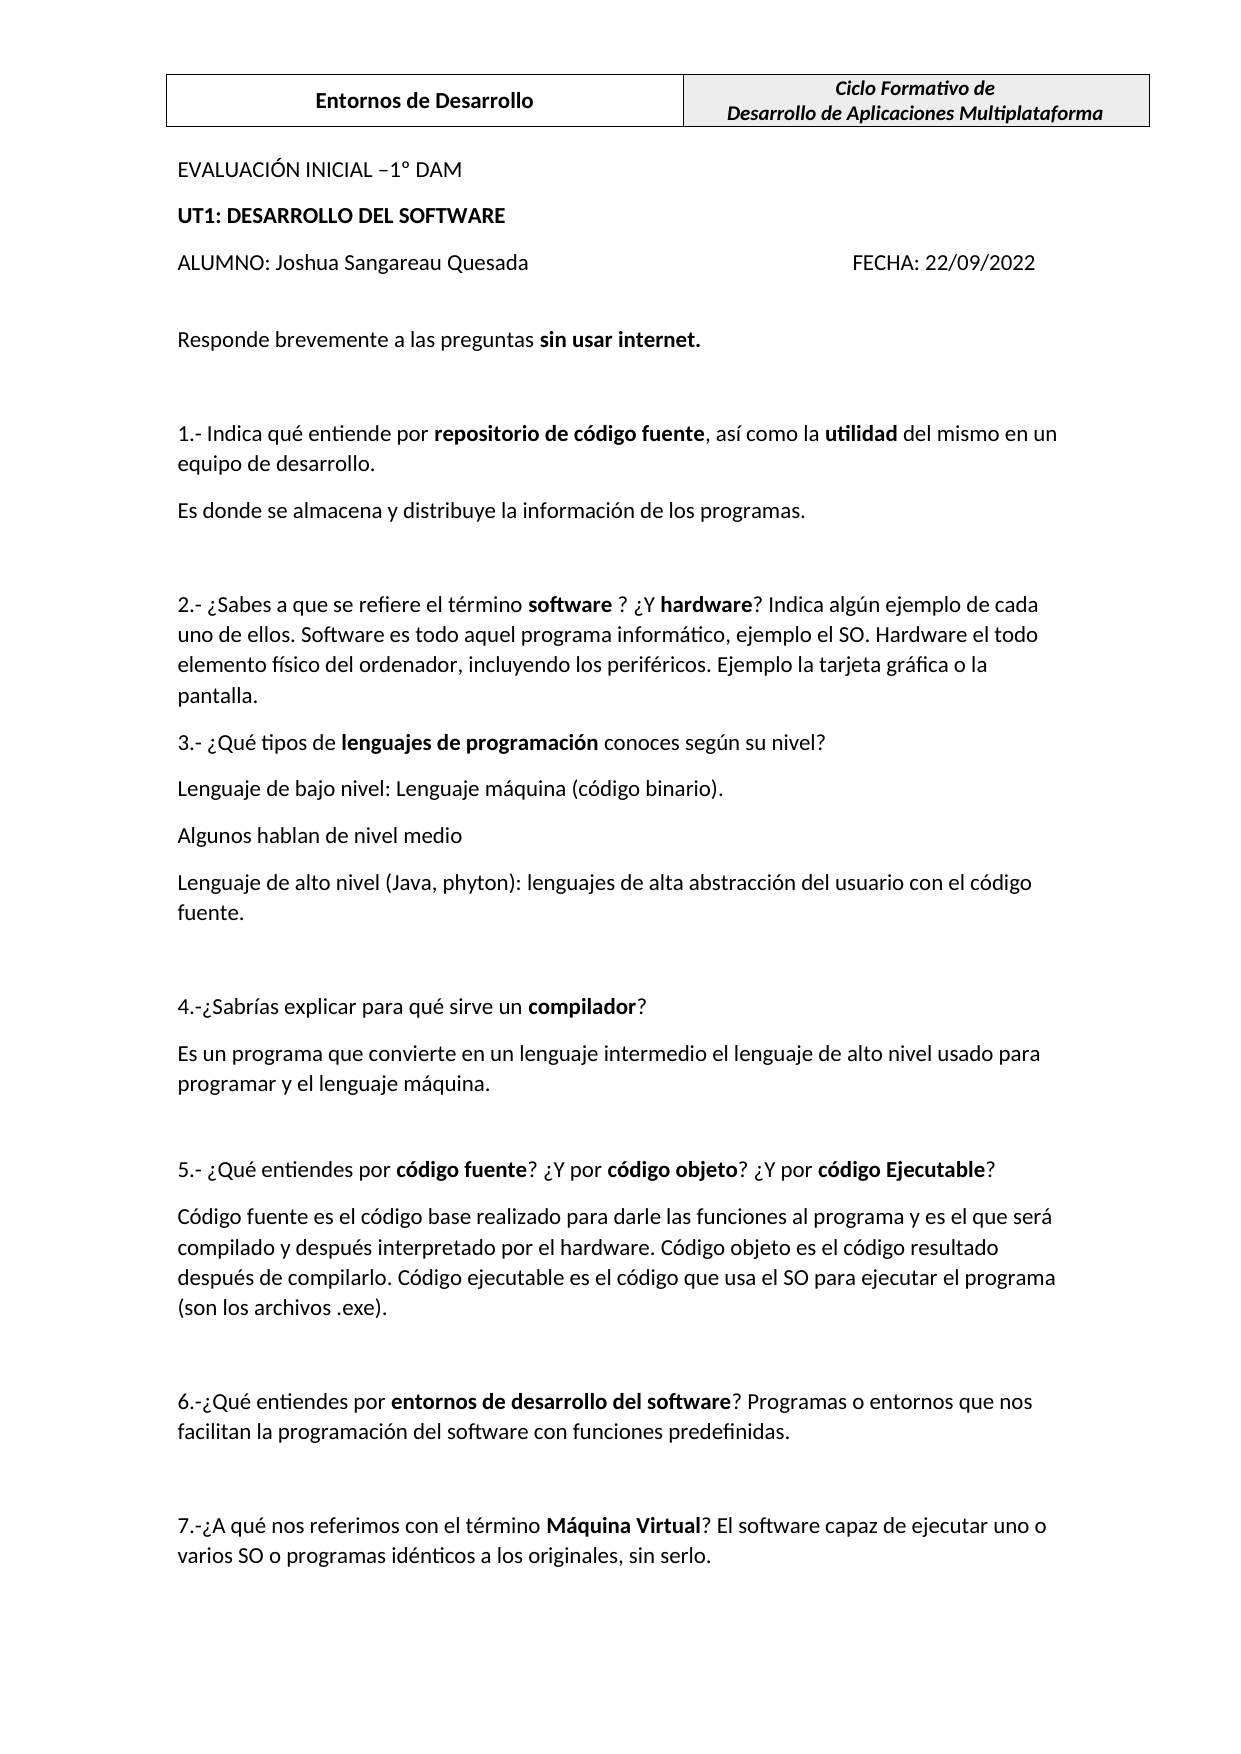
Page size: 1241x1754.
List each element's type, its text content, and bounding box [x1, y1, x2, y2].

text UT1: DESARROLLO DEL SOFTWARE [177, 202, 1063, 229]
text 6.-¿Qué entiendes por entornos de desarrollo del software? Programas o entornos que nos facilitan la programación del software con funciones predefinidas. [177, 1387, 1063, 1445]
text Es donde se almacena y distribuye la información de los programas. [177, 496, 1063, 524]
text Responde brevemente a las preguntas sin usar internet. [177, 326, 1063, 353]
text Código fuente es el código base realizado para darle las funciones al programa y es el que será compilado y después interpretado por el hardware. Código objeto es el código resultado después de compilarlo. Código ejecutable es el código que usa el SO para ejecutar el programa (son los archivos .exe). [177, 1202, 1063, 1321]
text Lenguaje de bajo nivel: Lenguaje máquina (código binario). [177, 774, 1063, 802]
text EVALUACIÓN INICIAL –1º DAM [177, 155, 1063, 183]
text 1.- Indica qué entiende por repositorio de código fuente, así como la utilidad del mismo en un equipo de desarrollo. [177, 419, 1063, 477]
text 3.- ¿Qué tipos de lenguajes de programación conoces según su nivel? [177, 728, 1063, 756]
text 7.-¿A qué nos referimos con el término Máquina Virtual? El software capaz de ejecutar uno o varios SO o programas idénticos a los originales, sin serlo. [177, 1511, 1063, 1569]
text Algunos hablan de nivel medio [177, 821, 1063, 849]
text 5.- ¿Qué entiendes por código fuente? ¿Y por código objeto? ¿Y por código Ejecutable? [177, 1156, 1063, 1184]
text ALUMNO: Joshua Sangareau Quesada FECHA: 22/09/2022 [177, 248, 1063, 307]
text 2.- ¿Sabes a que se refiere el término software ? ¿Y hardware? Indica algún ejemplo de cada uno de ellos. Software es todo aquel programa informático, ejemplo el SO. Hardware el todo elemento físico del ordenador, incluyendo los periféricos. Ejemplo la tarjeta gráfica o la pantalla. [177, 590, 1063, 709]
text Es un programa que convierte en un lenguaje intermedio el lenguaje de alto nivel usado para programar y el lenguaje máquina. [177, 1039, 1063, 1097]
text 4.-¿Sabrías explicar para qué sirve un compilador? [177, 992, 1063, 1020]
text Lenguaje de alto nivel (Java, phyton): lenguajes de alta abstracción del usuario con el código fuente. [177, 868, 1063, 926]
